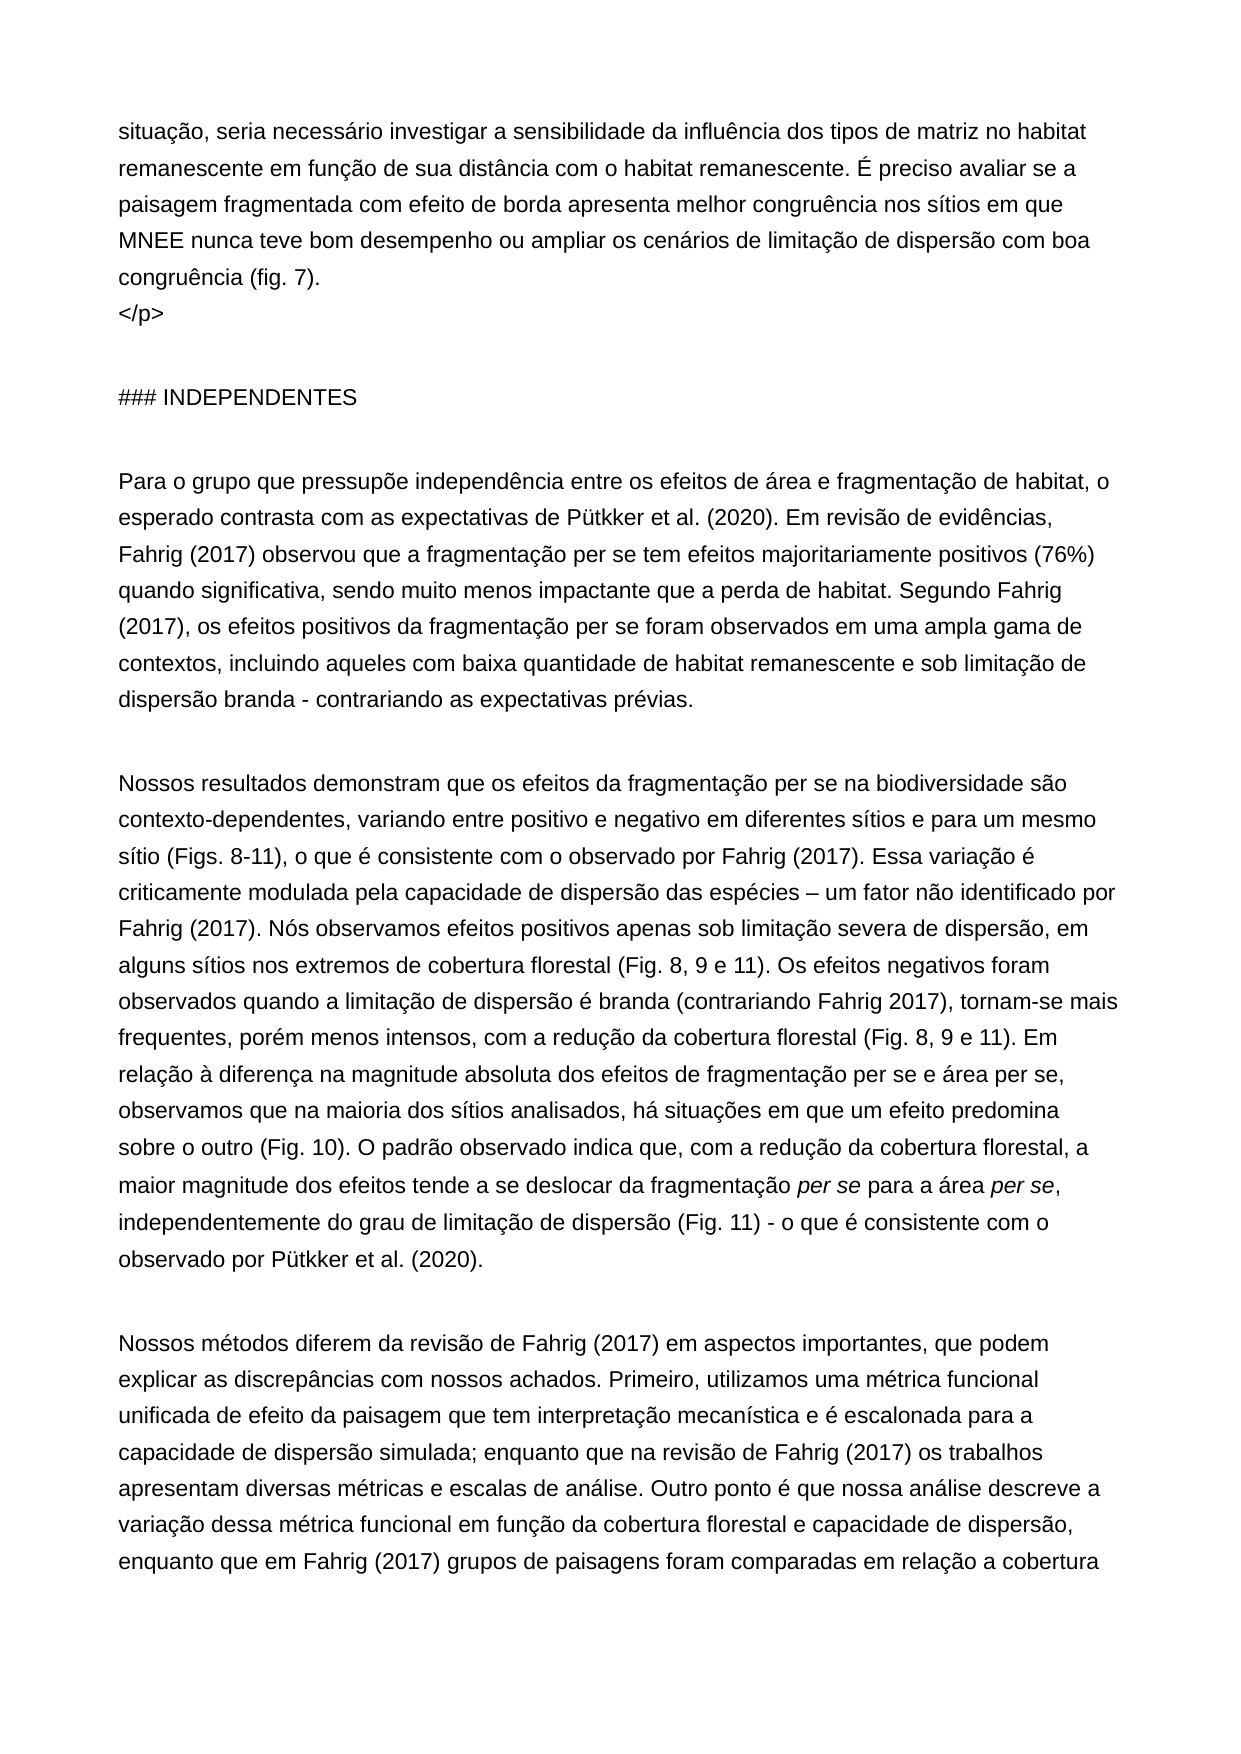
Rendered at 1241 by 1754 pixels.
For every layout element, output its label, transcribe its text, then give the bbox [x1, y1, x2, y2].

text Para o grupo que pressupõe independência entre os efeitos de área e fragmentação de habitat, o esperado contrasta com as expectativas de Pütkker et al. (2020). Em revisão de evidências, Fahrig (2017) observou que a fragmentação per se tem efeitos majoritariamente positivos (76%) quando significativa, sendo muito menos impactante que a perda de habitat. Segundo Fahrig (2017), os efeitos positivos da fragmentação per se foram observados em uma ampla gama de contextos, incluindo aqueles com baixa quantidade de habitat remanescente e sob limitação de dispersão branda - contrariando as expectativas prévias. [118, 468, 1122, 712]
text Nossos resultados demonstram que os efeitos da fragmentação per se na biodiversidade são contexto-dependentes, variando entre positivo e negativo em diferentes sítios e para um mesmo sítio (Figs. 8-11), o que é consistente com o observado por Fahrig (2017). Essa variação é criticamente modulada pela capacidade de dispersão das espécies – um fator não identificado por Fahrig (2017). Nós observamos efeitos positivos apenas sob limitação severa de dispersão, em alguns sítios nos extremos de cobertura florestal (Fig. 8, 9 e 11). Os efeitos negativos foram observados quando a limitação de dispersão é branda (contrariando Fahrig 2017), tornam-se mais frequentes, porém menos intensos, com a redução da cobertura florestal (Fig. 8, 9 e 11). Em relação à diferença na magnitude absoluta dos efeitos de fragmentação per se e área per se, observamos que na maioria dos sítios analisados, há situações em que um efeito predomina sobre o outro (Fig. 10). O padrão observado indica que, com a redução da cobertura florestal, a maior magnitude dos efeitos tende a se deslocar da fragmentação per se para a área per se, independentemente do grau de limitação de dispersão (Fig. 11) - o que é consistente com o observado por Pütkker et al. (2020). [118, 770, 1122, 1272]
text ### INDEPENDENTES [118, 384, 1122, 410]
text situação, seria necessário investigar a sensibilidade da influência dos tipos de matriz no habitat remanescente em função de sua distância com o habitat remanescente. É preciso avaliar se a paisagem fragmentada com efeito de borda apresenta melhor congruência nos sítios em que MNEE nunca teve bom desempenho ou ampliar os cenários de limitação de dispersão com boa congruência (fig. 7). [118, 118, 1122, 290]
text </p> [118, 300, 1122, 326]
text Nossos métodos diferem da revisão de Fahrig (2017) em aspectos importantes, que podem explicar as discrepâncias com nossos achados. Primeiro, utilizamos uma métrica funcional unificada de efeito da paisagem que tem interpretação mecanística e é escalonada para a capacidade de dispersão simulada; enquanto que na revisão de Fahrig (2017) os trabalhos apresentam diversas métricas e escalas de análise. Outro ponto é que nossa análise descreve a variação dessa métrica funcional em função da cobertura florestal e capacidade de dispersão, enquanto que em Fahrig (2017) grupos de paisagens foram comparadas em relação a cobertura [118, 1330, 1122, 1574]
